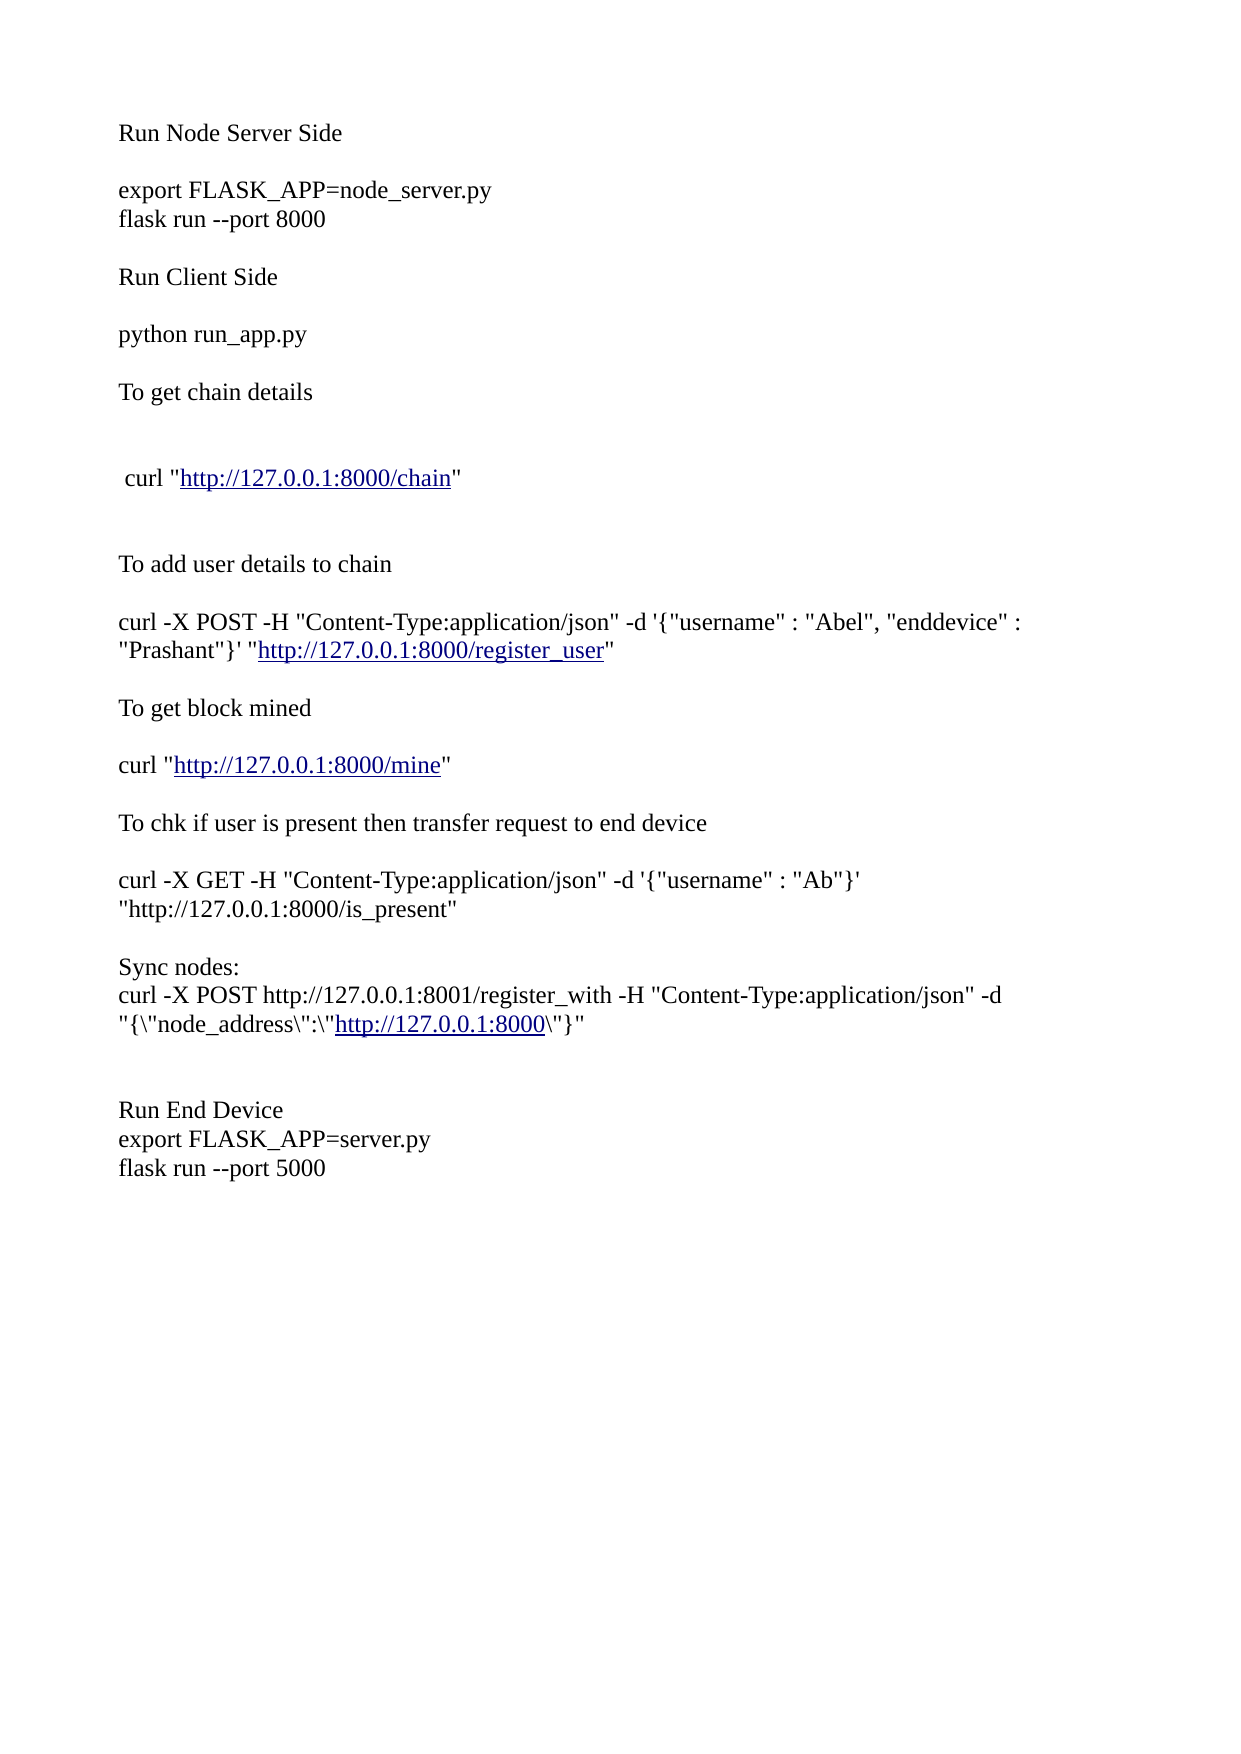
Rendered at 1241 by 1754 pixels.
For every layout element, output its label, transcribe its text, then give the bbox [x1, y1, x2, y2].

text To get chain details [118, 377, 1122, 406]
text flask run --port 8000 [118, 204, 1122, 233]
text Run End Device [118, 1096, 1122, 1124]
text curl "http://127.0.0.1:8000/chain" [118, 463, 1122, 492]
text export FLASK_APP=server.py [118, 1124, 1122, 1153]
text Run Client Side [118, 262, 1122, 291]
text curl -X POST -H "Content-Type:application/json" -d '{"username" : "Abel", "enddevice" : "Prashant"}' "http://127.0.0.1:8000/register_user" [118, 607, 1122, 664]
text python run_app.py [118, 319, 1122, 348]
text Sync nodes: [118, 952, 1122, 981]
text To chk if user is present then transfer request to end device [118, 808, 1122, 837]
text To add user details to chain [118, 549, 1122, 578]
text export FLASK_APP=node_server.py [118, 176, 1122, 204]
text curl "http://127.0.0.1:8000/mine" [118, 751, 1122, 779]
text curl -X POST http://127.0.0.1:8001/register_with -H "Content-Type:application/json" -d "{\"node_address\":\"http://127.0.0.1:8000\"}" [118, 981, 1122, 1038]
text To get block mined [118, 693, 1122, 722]
text Run Node Server Side [118, 118, 1122, 147]
text curl -X GET -H "Content-Type:application/json" -d '{"username" : "Ab"}' "http://127.0.0.1:8000/is_present" [118, 866, 1122, 923]
text flask run --port 5000 [118, 1153, 1122, 1182]
